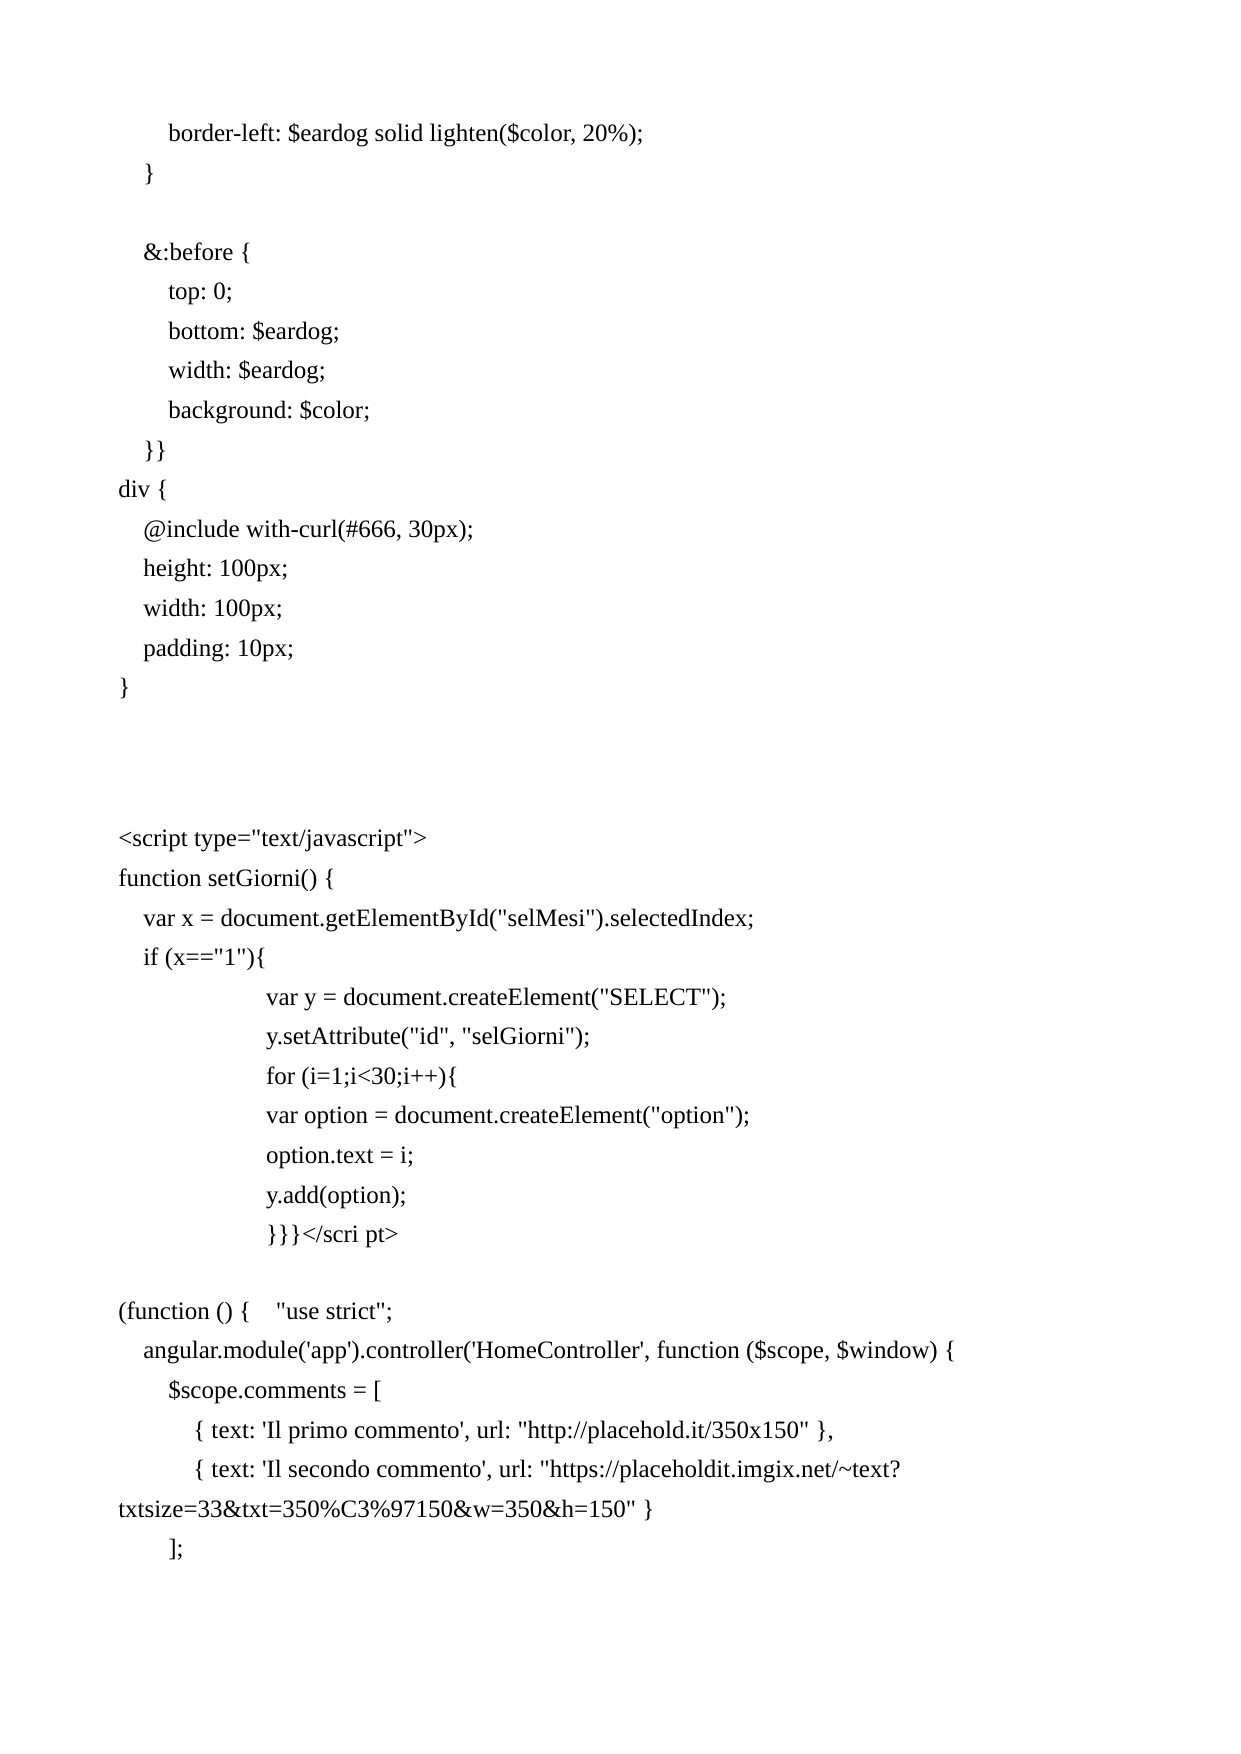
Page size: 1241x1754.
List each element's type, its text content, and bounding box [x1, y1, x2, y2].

text padding: 10px; [118, 633, 1122, 661]
text div { [118, 474, 1122, 503]
text } [118, 158, 1122, 186]
text height: 100px; [118, 553, 1122, 582]
text &:before { [118, 237, 1122, 266]
text var y = document.createElement("SELECT"); [118, 982, 1122, 1011]
text width: 100px; [118, 593, 1122, 622]
text var x = document.getElementById("selMesi").selectedIndex; [118, 903, 1122, 931]
text }}}</scri pt> [118, 1219, 1122, 1248]
text ]; [118, 1533, 1122, 1562]
text var option = document.createElement("option"); [118, 1101, 1122, 1129]
text { text: 'Il secondo commento', url: "https://placeholdit.imgix.net/~text?txtsize=33&txt=350%C3%97150&w=350&h=150" } [118, 1454, 1122, 1523]
text angular.module('app').controller('HomeController', function ($scope, $window) { [118, 1336, 1122, 1364]
text $scope.comments = [ [118, 1375, 1122, 1404]
text bottom: $eardog; [118, 316, 1122, 345]
text top: 0; [118, 276, 1122, 305]
text } [118, 672, 1122, 701]
text option.text = i; [118, 1140, 1122, 1169]
text y.setAttribute("id", "selGiorni"); [118, 1021, 1122, 1050]
text function setGiorni() { [118, 863, 1122, 892]
text y.add(option); [118, 1180, 1122, 1208]
text border-left: $eardog solid lighten($color, 20%); [118, 118, 1122, 147]
text width: $eardog; [118, 356, 1122, 384]
text }} [118, 435, 1122, 463]
text background: $color; [118, 395, 1122, 424]
text <script type="text/javascript"> [118, 823, 1122, 852]
text for (i=1;i<30;i++){ [118, 1061, 1122, 1090]
text (function () { "use strict"; [118, 1296, 1122, 1325]
text { text: 'Il primo commento', url: "http://placehold.it/350x150" }, [118, 1415, 1122, 1443]
text @include with-curl(#666, 30px); [118, 514, 1122, 543]
text if (x=="1"){ [118, 942, 1122, 971]
